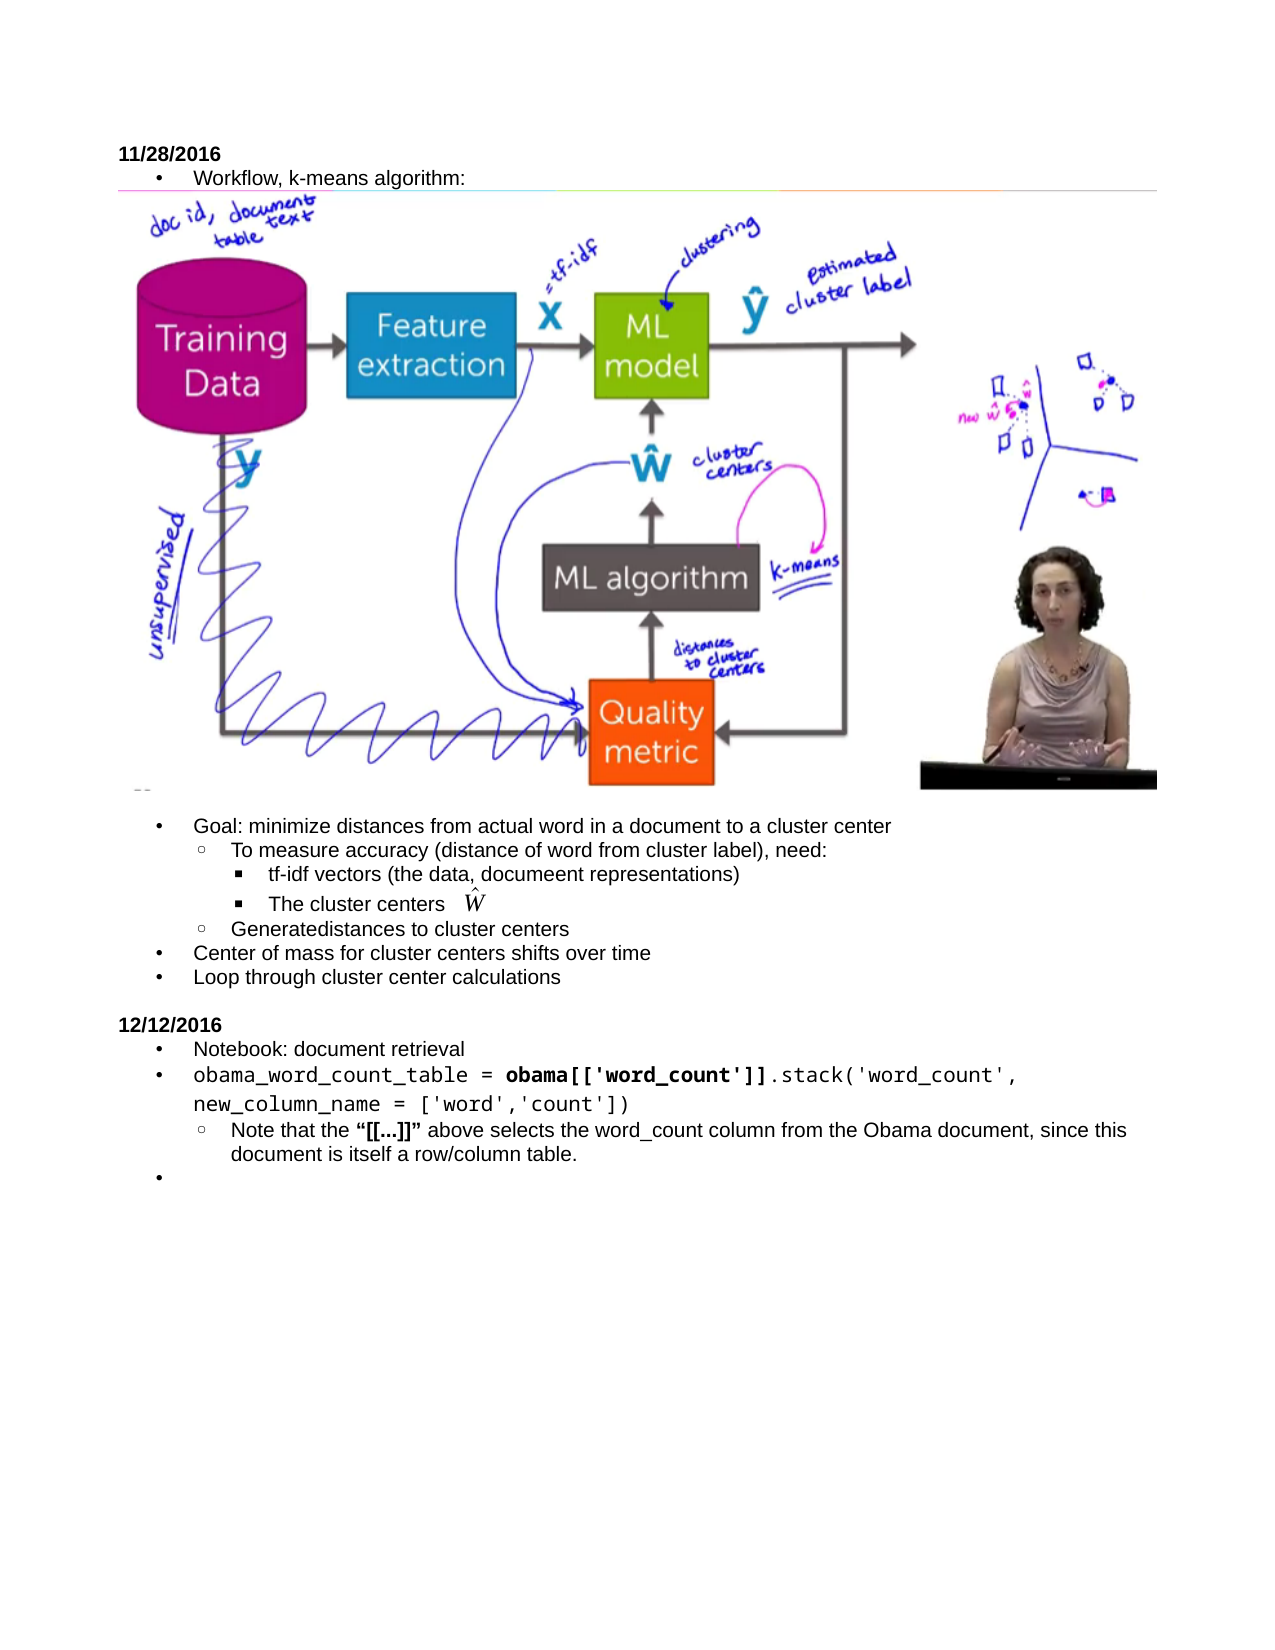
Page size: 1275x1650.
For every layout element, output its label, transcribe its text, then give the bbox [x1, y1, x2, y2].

list Notebook: document retrieval [156, 1037, 1157, 1061]
list tf-idf vectors (the data, documeent representations) [231, 862, 1157, 886]
list Loop through cluster center calculations [156, 964, 1157, 989]
list Generatedistances to cluster centers [193, 916, 1157, 941]
list The cluster centers [231, 886, 1157, 916]
list Goal: minimize distances from actual word in a document to a cluster center [156, 814, 1157, 838]
text 11/28/2016 [118, 142, 1157, 166]
text 12/12/2016 [118, 1013, 1157, 1037]
list Note that the “[[...]]” above selects the word_count column from the Obama document, since this document is itself a row/column table. [193, 1117, 1157, 1166]
list Workflow, k-means algorithm: [156, 166, 1157, 190]
picture [118, 190, 1157, 791]
list Center of mass for cluster centers shifts over time [156, 941, 1157, 964]
list To measure accuracy (distance of word from cluster label), need: [193, 838, 1157, 862]
list obama_word_count_table = obama[['word_count']].stack('word_count', new_column_name = ['word','count']) [156, 1061, 1157, 1117]
